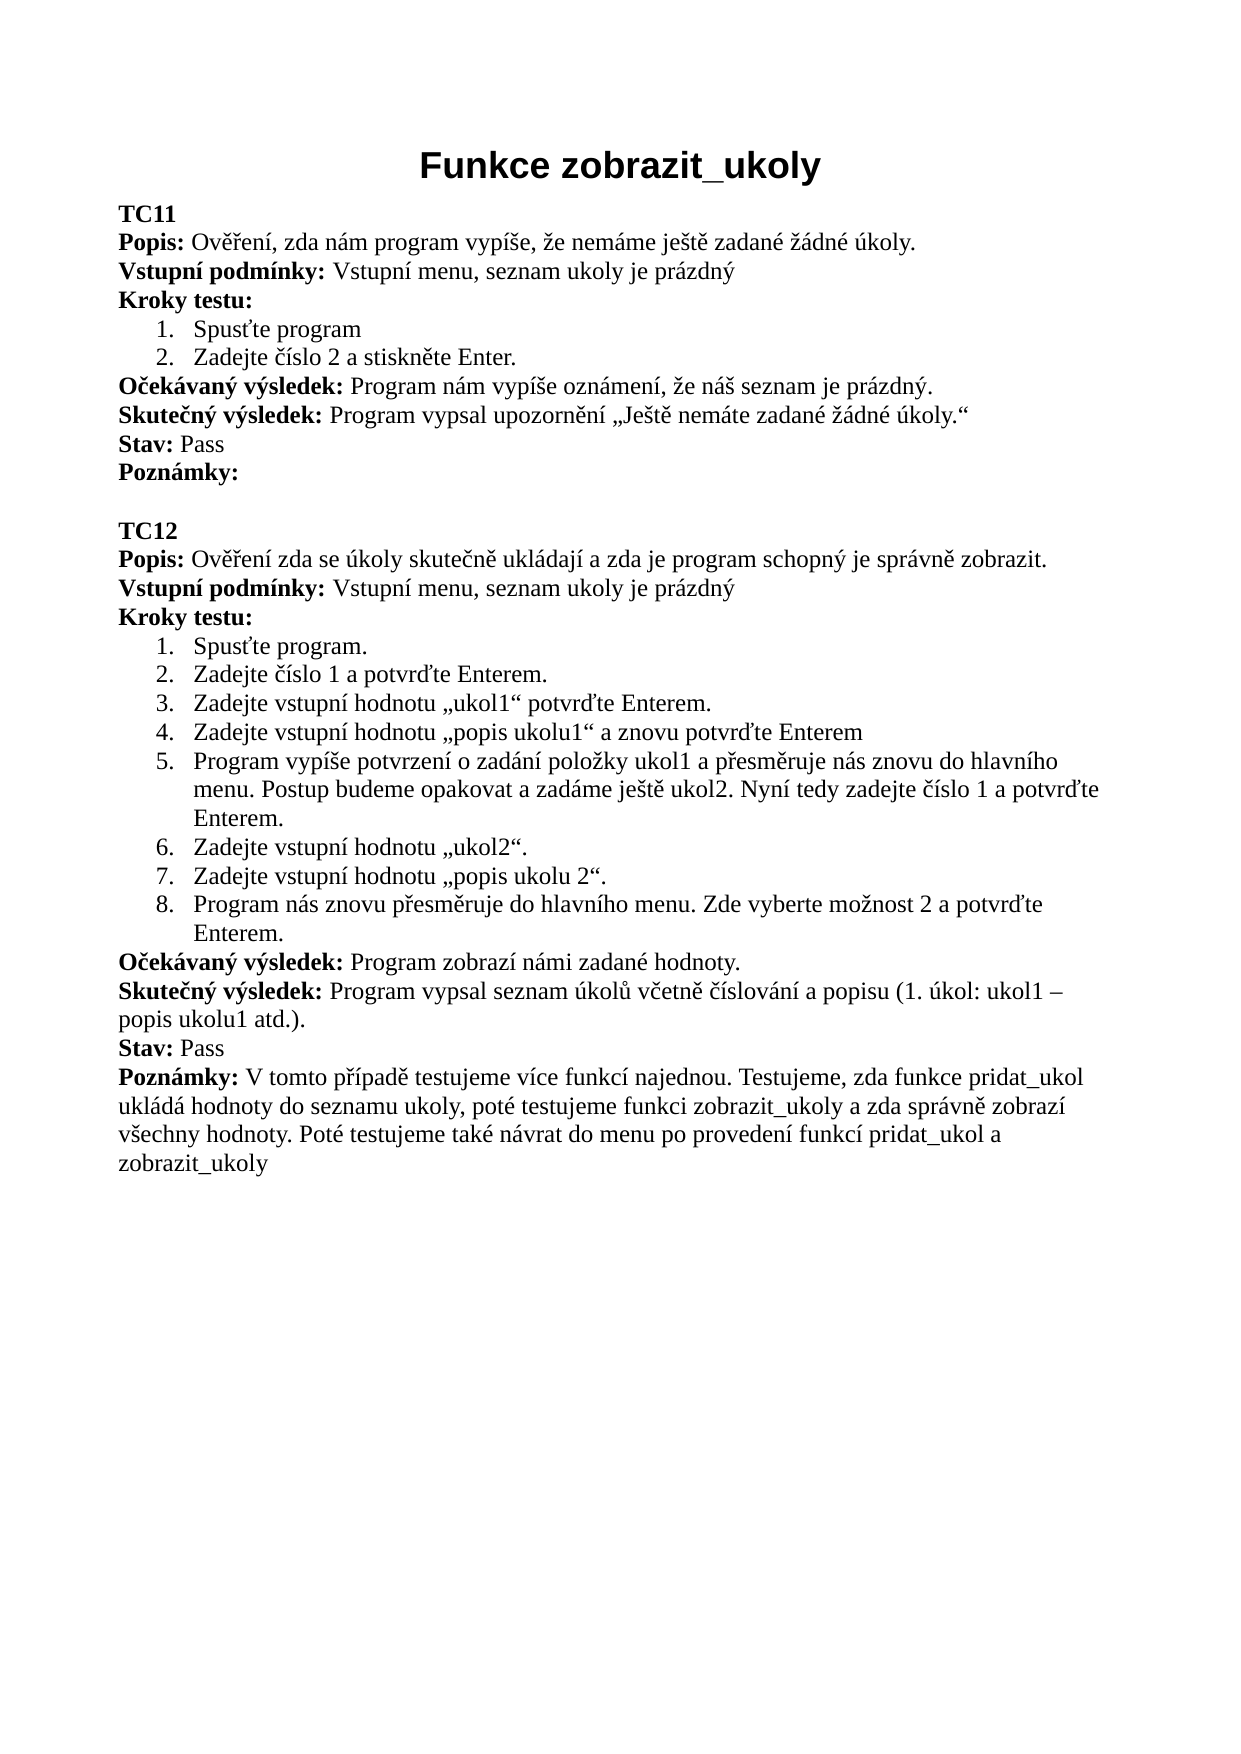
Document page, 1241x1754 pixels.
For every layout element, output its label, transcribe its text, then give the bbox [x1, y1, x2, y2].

list Zadejte číslo 1 a potvrďte Enterem. [156, 659, 1122, 688]
text Stav: Pass [118, 429, 1122, 457]
text Vstupní podmínky: Vstupní menu, seznam ukoly je prázdný [118, 256, 1122, 285]
list Zadejte vstupní hodnotu „popis ukolu1“ a znovu potvrďte Enterem [156, 717, 1122, 746]
list Program vypíše potvrzení o zadání položky ukol1 a přesměruje nás znovu do hlavního menu. Postup budeme opakovat a zadáme ještě ukol2. Nyní tedy zadejte číslo 1 a potvrďte Enterem. [156, 746, 1122, 832]
subtitle Funkce zobrazit_ukoly [118, 143, 1122, 186]
text Očekávaný výsledek: Program zobrazí námi zadané hodnoty. [118, 947, 1122, 976]
list Zadejte vstupní hodnotu „popis ukolu 2“. [156, 861, 1122, 889]
list Zadejte vstupní hodnotu „ukol1“ potvrďte Enterem. [156, 688, 1122, 717]
text Kroky testu: [118, 602, 1122, 631]
text Kroky testu: [118, 285, 1122, 314]
list Spusťte program. [156, 631, 1122, 659]
text Popis: Ověření zda se úkoly skutečně ukládají a zda je program schopný je správně zobrazit. [118, 544, 1122, 573]
text TC11 [118, 199, 1122, 227]
text Skutečný výsledek: Program vypsal upozornění „Ještě nemáte zadané žádné úkoly.“ [118, 400, 1122, 429]
text TC12 [118, 516, 1122, 544]
text Stav: Pass [118, 1033, 1122, 1062]
list Spusťte program [156, 314, 1122, 342]
list Zadejte vstupní hodnotu „ukol2“. [156, 832, 1122, 861]
text Popis: Ověření, zda nám program vypíše, že nemáme ještě zadané žádné úkoly. [118, 227, 1122, 256]
text Vstupní podmínky: Vstupní menu, seznam ukoly je prázdný [118, 573, 1122, 602]
text Poznámky: V tomto případě testujeme více funkcí najednou. Testujeme, zda funkce pridat_ukol ukládá hodnoty do seznamu ukoly, poté testujeme funkci zobrazit_ukoly a zda správně zobrazí všechny hodnoty. Poté testujeme také návrat do menu po provedení funkcí pridat_ukol a zobrazit_ukoly [118, 1062, 1122, 1177]
list Zadejte číslo 2 a stiskněte Enter. [156, 342, 1122, 371]
text Očekávaný výsledek: Program nám vypíše oznámení, že náš seznam je prázdný. [118, 371, 1122, 400]
list Program nás znovu přesměruje do hlavního menu. Zde vyberte možnost 2 a potvrďte Enterem. [156, 889, 1122, 947]
text Skutečný výsledek: Program vypsal seznam úkolů včetně číslování a popisu (1. úkol: ukol1 – popis ukolu1 atd.). [118, 976, 1122, 1033]
text Poznámky: [118, 457, 1122, 486]
